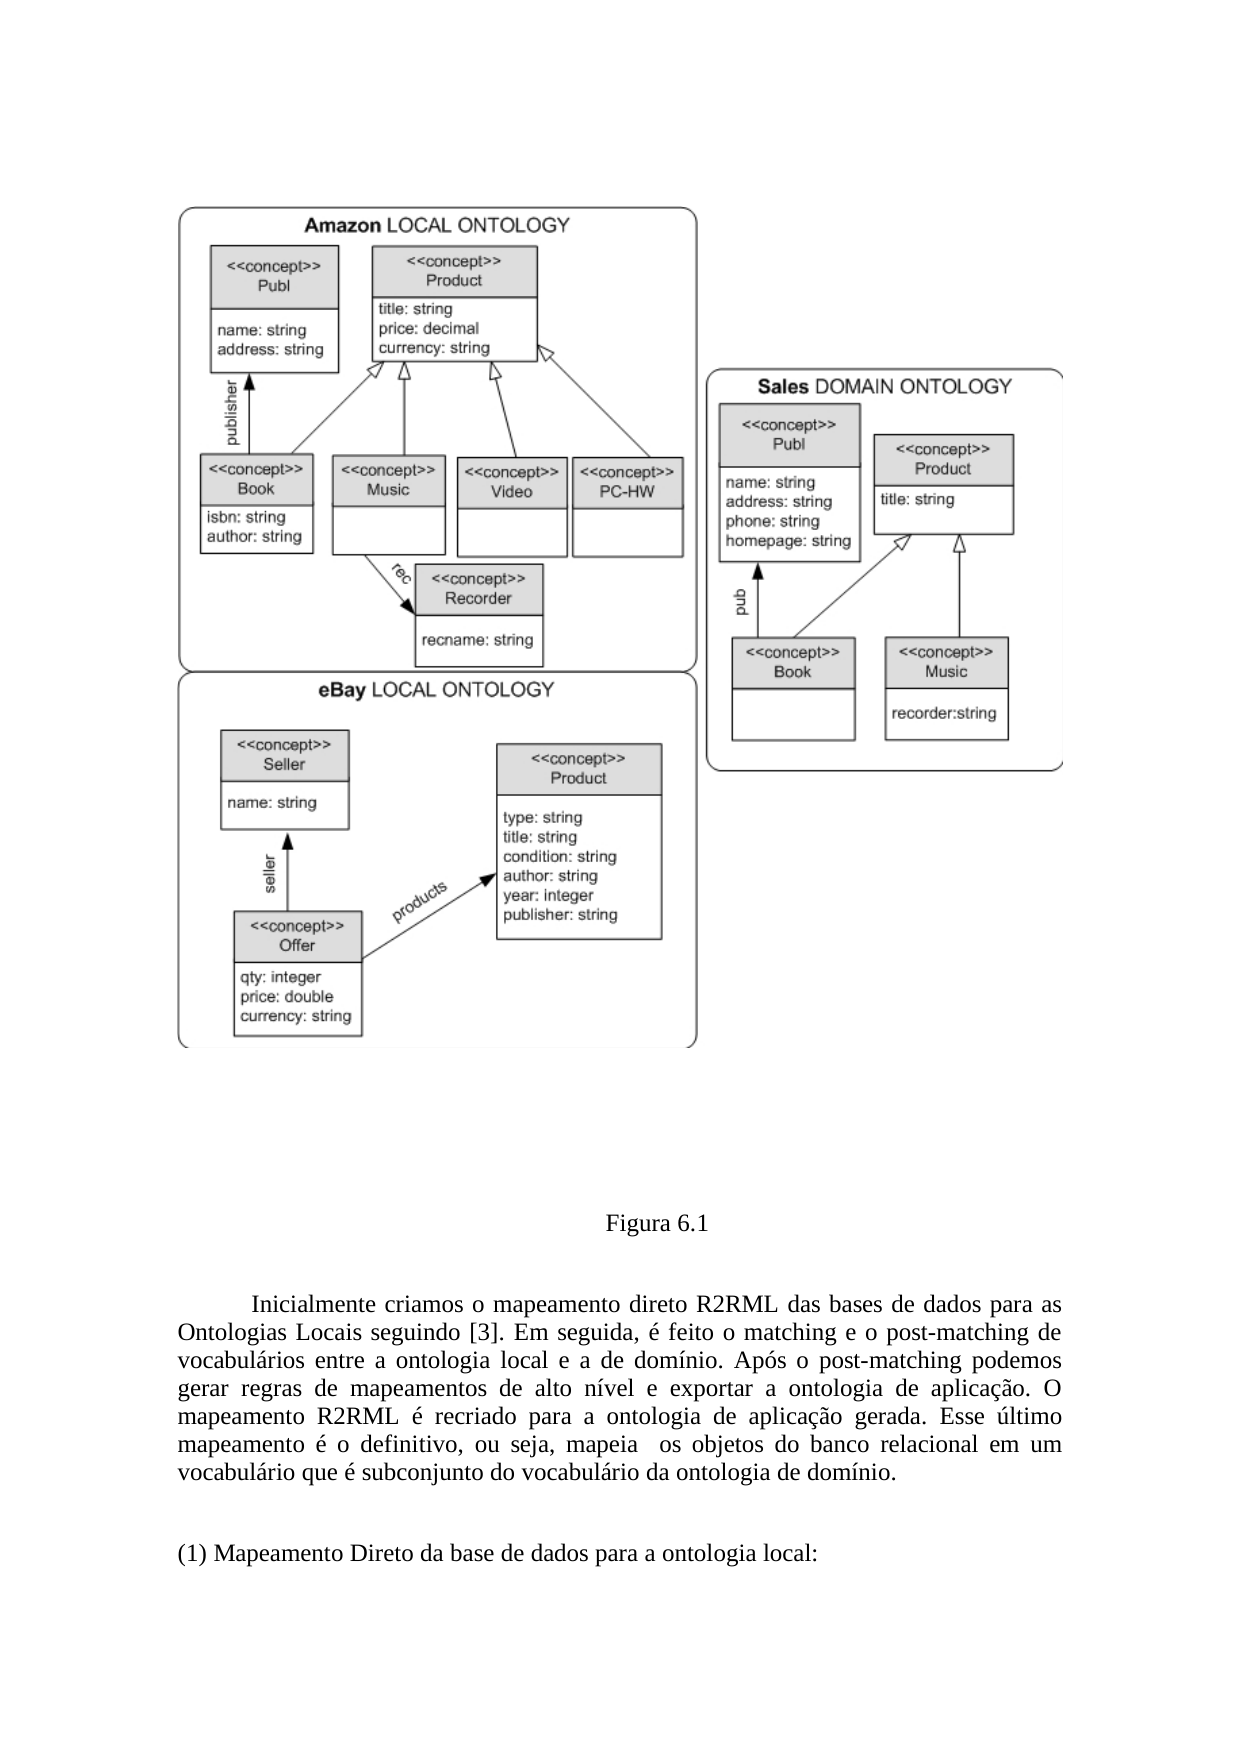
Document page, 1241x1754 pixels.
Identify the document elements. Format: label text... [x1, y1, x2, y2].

text Figura 6.1 [177, 1209, 1063, 1237]
text Inicialmente criamos o mapeamento direto R2RML das bases de dados para as Ontologias Locais seguindo [3]. Em seguida, é feito o matching e o post-matching de vocabulários entre a ontologia local e a de domínio. Após o post-matching podemos gerar regras de mapeamentos de alto nível e exportar a ontologia de aplicação. O mapeamento R2RML é recriado para a ontologia de aplicação gerada. Esse último mapeamento é o definitivo, ou seja, mapeia os objetos do banco relacional em um vocabulário que é subconjunto do vocabulário da ontologia de domínio. [177, 1290, 1063, 1486]
list (1) Mapeamento Direto da base de dados para a ontologia local: [177, 1539, 1063, 1567]
